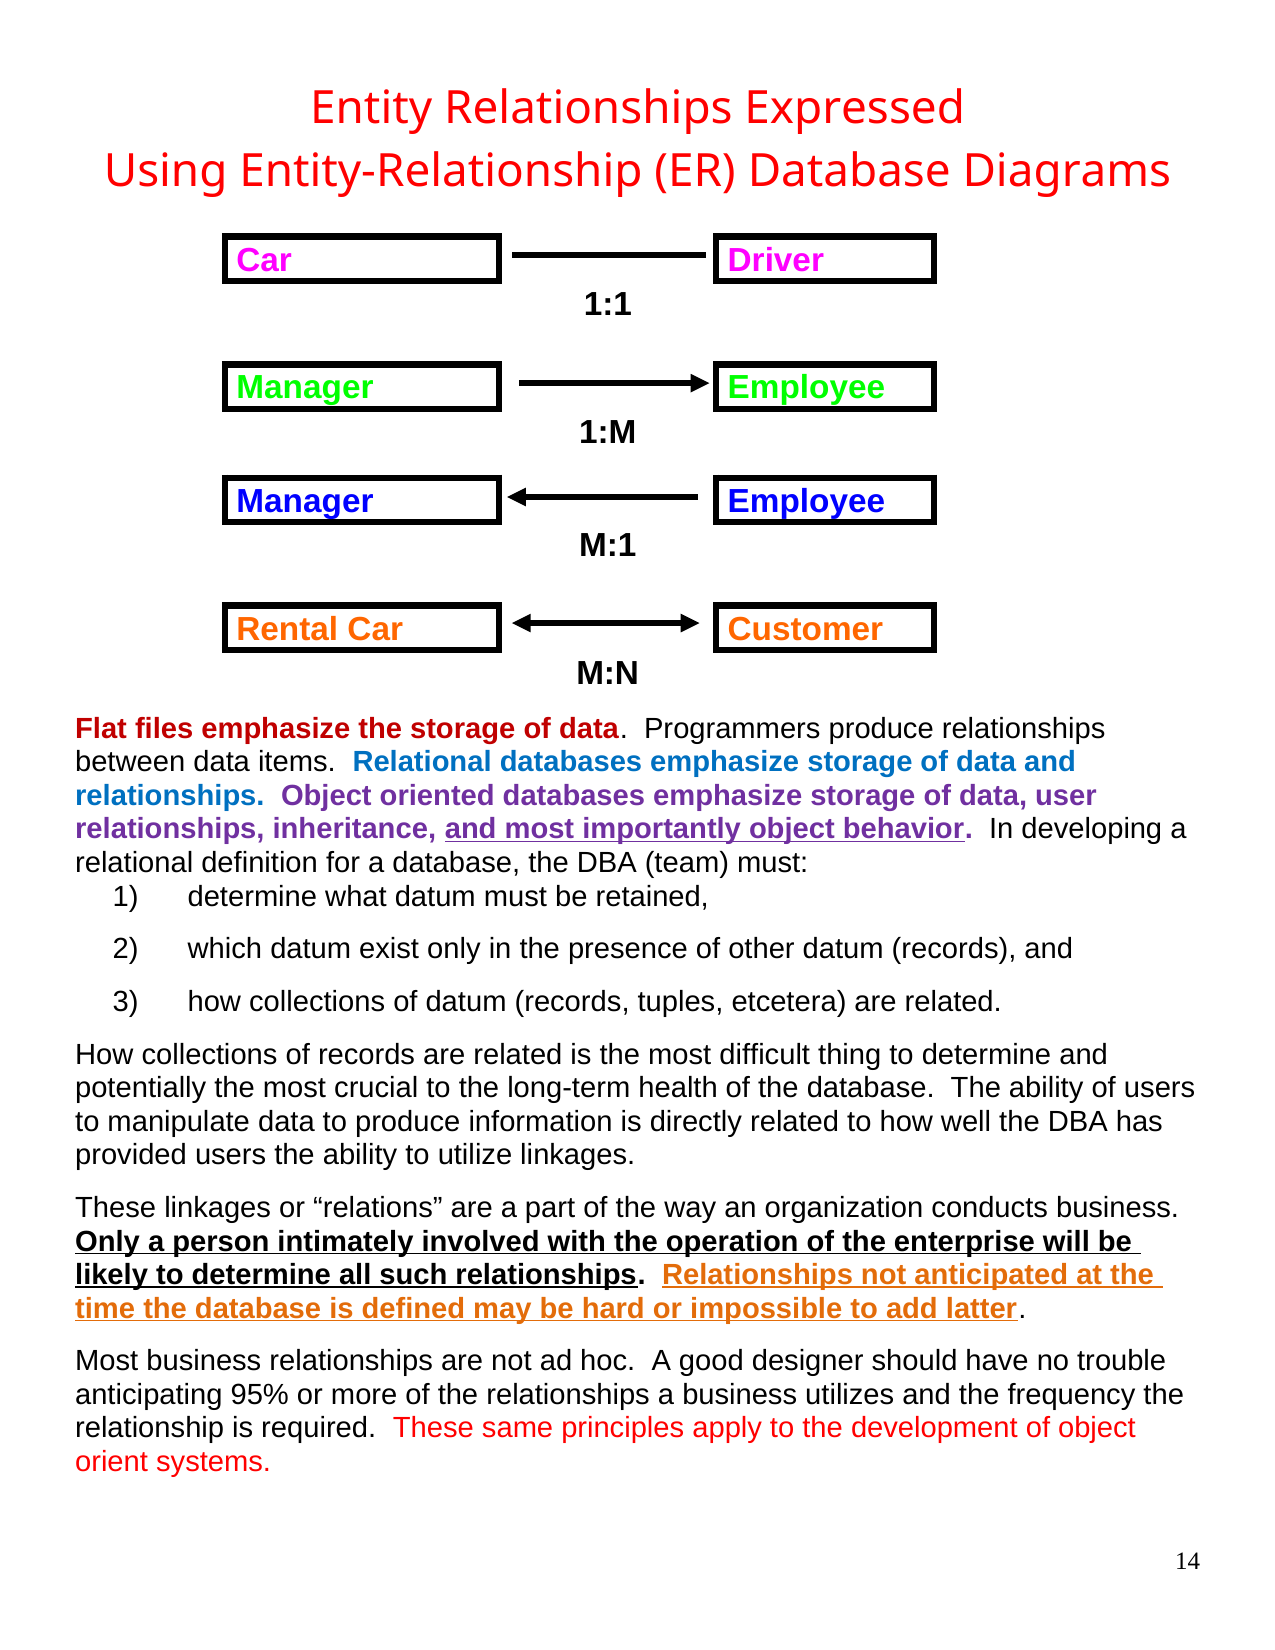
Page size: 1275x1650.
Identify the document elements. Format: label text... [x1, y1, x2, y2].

table_cell [225, 412, 499, 451]
text Most business relationships are not ad hoc. A good designer should have no trouble anticipating 95% or more of the relationships a business utilizes and the frequency the relationship is required. These same principles apply to the development of object orient systems. [75, 1343, 1200, 1477]
table_cell Manager [228, 368, 496, 406]
table_cell [225, 323, 499, 361]
table_cell [499, 323, 716, 361]
table_cell [937, 475, 1151, 519]
table_cell [64, 564, 225, 602]
table_cell [64, 647, 225, 692]
table_cell [502, 361, 713, 406]
table_cell 1:M [499, 406, 716, 451]
text Entity Relationships Expressed [75, 75, 1200, 137]
table_cell [716, 653, 934, 692]
table_header Driver [719, 240, 931, 278]
table_cell [64, 451, 225, 474]
table_cell Manager [228, 481, 496, 519]
table_cell [934, 519, 1151, 564]
table_cell [716, 525, 934, 564]
table_cell Employee [719, 368, 931, 406]
table_cell [934, 406, 1151, 451]
table_cell Customer [719, 609, 931, 647]
table_cell [225, 525, 499, 564]
table_cell [716, 323, 934, 361]
table_cell [64, 361, 222, 406]
table_cell [716, 412, 934, 451]
table_cell [716, 284, 934, 323]
table_cell [934, 278, 1151, 323]
table_cell 1:1 [499, 278, 716, 323]
list which datum exist only in the presence of other datum (records), and [112, 931, 1200, 965]
table_cell [937, 361, 1151, 406]
text These linkages or “relations” are a part of the way an organization conducts business. Only a person intimately involved with the operation of the enterprise will be likely to determine all such relationships. Relationships not anticipated at the time the database is defined may be hard or impossible to add latter. [75, 1190, 1200, 1324]
list determine what datum must be retained, [112, 878, 1200, 912]
subtitle Using Entity-Relationship (ER) Database Diagrams [75, 137, 1200, 200]
table_cell [64, 475, 222, 519]
table_cell [934, 564, 1151, 602]
table_cell M:1 [499, 519, 716, 564]
table_cell [225, 564, 499, 602]
table_cell [934, 451, 1151, 474]
list how collections of datum (records, tuples, etcetera) are related. [112, 984, 1200, 1017]
table_cell Employee [719, 481, 931, 519]
table_cell [225, 653, 499, 692]
table_cell [934, 647, 1151, 692]
text Flat files emphasize the storage of data. Programmers produce relationships between data items. Relational databases emphasize storage of data and relationships. Object oriented databases emphasize storage of data, user relationships, inheritance, and most importantly object behavior. In developing a relational definition for a database, the DBA (team) must: [75, 711, 1200, 878]
table_cell [499, 564, 716, 602]
table_cell [502, 475, 713, 519]
text How collections of records are related is the most difficult thing to determine and potentially the most crucial to the long-term health of the database. The ability of users to manipulate data to produce information is directly related to how well the DBA has provided users the ability to utilize linkages. [75, 1037, 1200, 1171]
table_cell [64, 519, 225, 564]
table_cell [502, 602, 713, 647]
table_cell [225, 284, 499, 323]
table_cell [64, 406, 225, 451]
table_cell [64, 323, 225, 361]
table_cell [225, 451, 499, 474]
table_cell [716, 564, 934, 602]
table_cell [716, 451, 934, 474]
table_cell [64, 278, 225, 323]
table_cell M:N [499, 647, 716, 692]
table_header [64, 233, 222, 278]
table_cell Rental Car [228, 609, 496, 647]
table_cell [64, 602, 222, 647]
table_cell [937, 602, 1151, 647]
table_cell [934, 323, 1151, 361]
table_cell [499, 451, 716, 474]
table_header [937, 233, 1151, 278]
table_header Car [228, 240, 496, 278]
table_header [502, 233, 713, 278]
